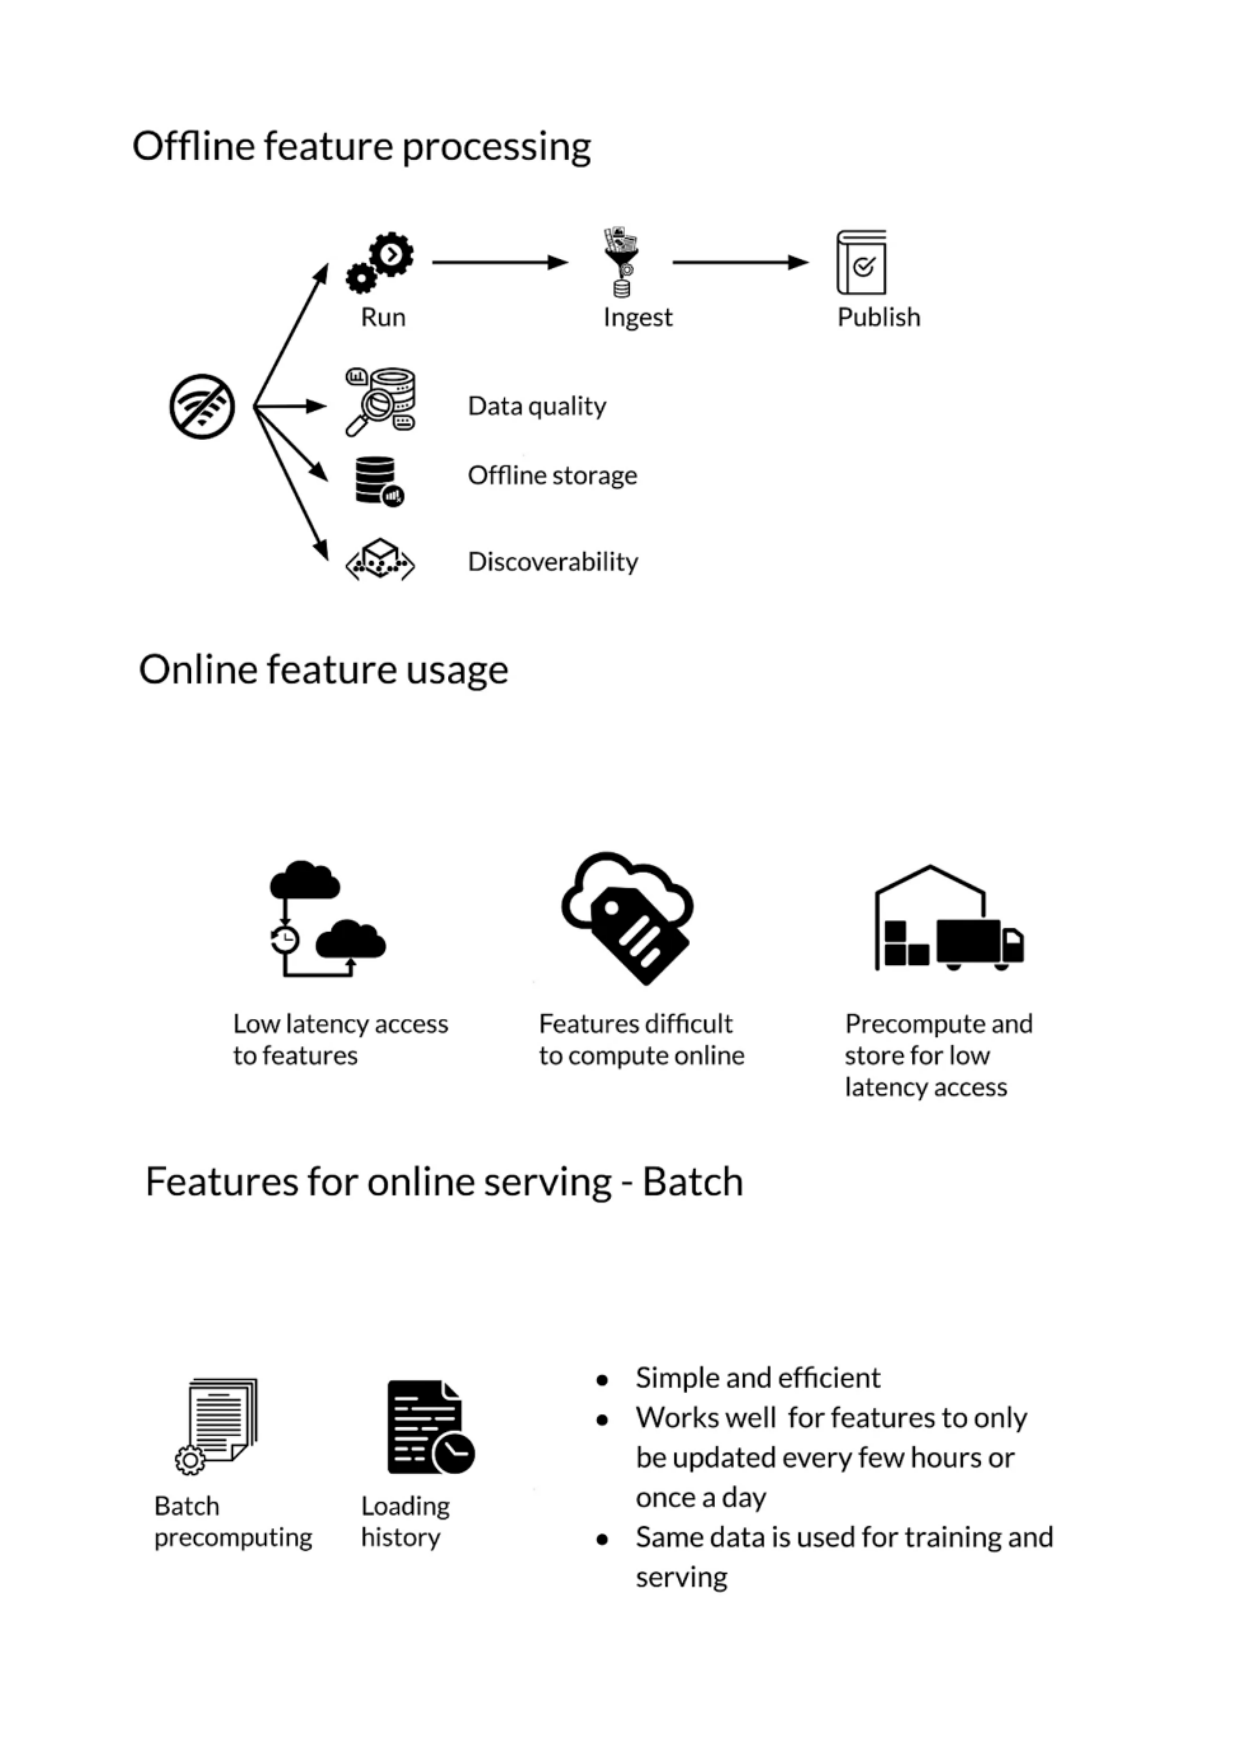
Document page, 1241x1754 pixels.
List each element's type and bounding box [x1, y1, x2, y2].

picture [118, 118, 1123, 594]
picture [118, 637, 1123, 1112]
picture [118, 1155, 1123, 1607]
